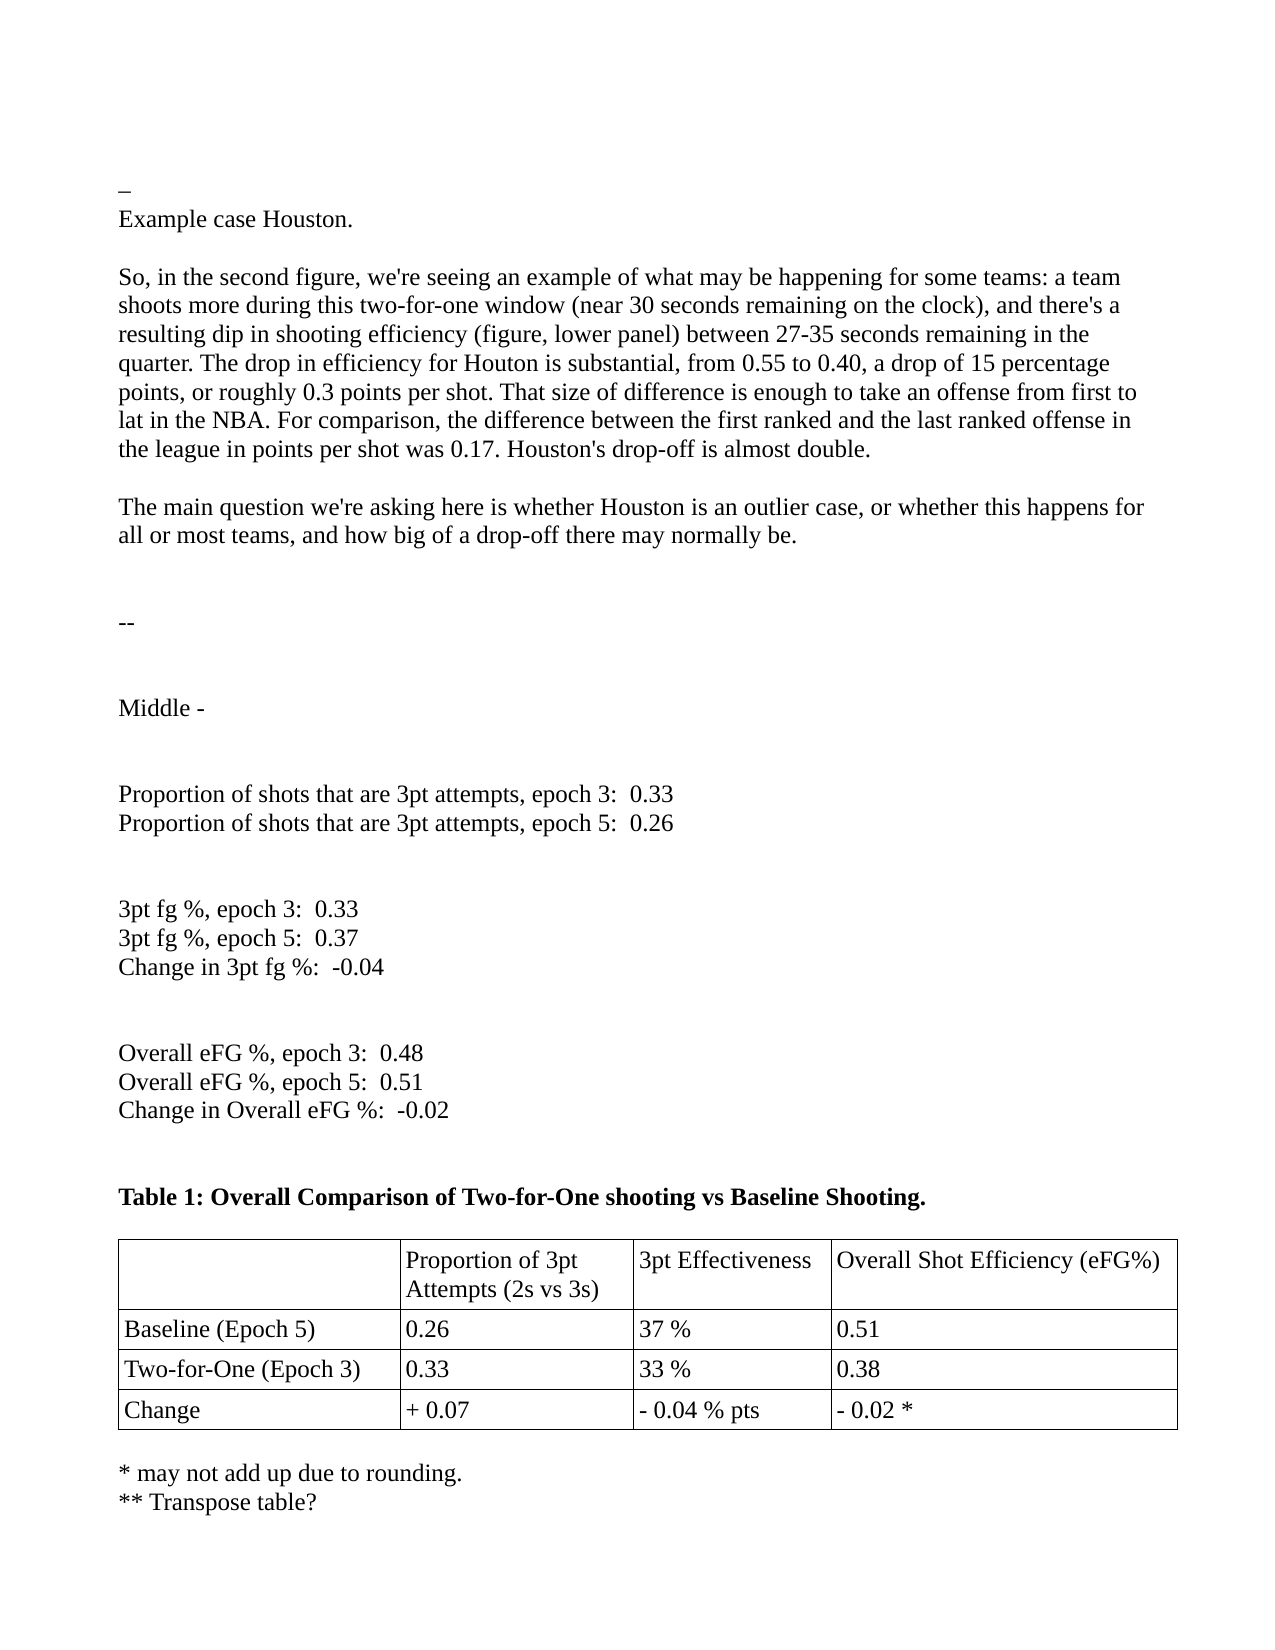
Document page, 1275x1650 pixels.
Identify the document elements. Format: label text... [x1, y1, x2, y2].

text ** Transpose table? [118, 1487, 1157, 1516]
text – [118, 176, 1157, 204]
text Middle - [118, 693, 1157, 722]
text 3pt fg %, epoch 5: 0.37 [118, 923, 1157, 952]
text Table 1: Overall Comparison of Two-for-One shooting vs Baseline Shooting. [118, 1182, 1157, 1211]
text Change in Overall eFG %: -0.02 [118, 1096, 1157, 1124]
text Proportion of shots that are 3pt attempts, epoch 5: 0.26 [118, 808, 1157, 837]
table_cell - 0.04 % pts [634, 1390, 831, 1429]
text Overall eFG %, epoch 5: 0.51 [118, 1067, 1157, 1096]
text Overall eFG %, epoch 3: 0.48 [118, 1038, 1157, 1067]
table_header 3pt Effectiveness [634, 1240, 831, 1308]
table_header Proportion of 3pt Attempts (2s vs 3s) [401, 1240, 633, 1308]
text The main question we're asking here is whether Houston is an outlier case, or whether this happens for all or most teams, and how big of a drop-off there may normally be. [118, 492, 1157, 549]
table_cell + 0.07 [401, 1390, 633, 1429]
table_cell 0.33 [401, 1350, 633, 1389]
table_cell 0.38 [832, 1350, 1177, 1389]
table_cell 37 % [634, 1310, 831, 1349]
table_cell 0.26 [401, 1310, 633, 1349]
text Example case Houston. [118, 204, 1157, 233]
text Change in 3pt fg %: -0.04 [118, 952, 1157, 981]
text 3pt fg %, epoch 3: 0.33 [118, 894, 1157, 923]
text * may not add up due to rounding. [118, 1458, 1157, 1487]
table_cell 33 % [634, 1350, 831, 1389]
text -- [118, 607, 1157, 636]
table_header Overall Shot Efficiency (eFG%) [832, 1240, 1177, 1308]
text So, in the second figure, we're seeing an example of what may be happening for some teams: a team shoots more during this two-for-one window (near 30 seconds remaining on the clock), and there's a resulting dip in shooting efficiency (figure, lower panel) between 27-35 seconds remaining in the quarter. The drop in efficiency for Houton is substantial, from 0.55 to 0.40, a drop of 15 percentage points, or roughly 0.3 points per shot. That size of difference is enough to take an offense from first to lat in the NBA. For comparison, the difference between the first ranked and the last ranked offense in the league in points per shot was 0.17. Houston's drop-off is almost double. [118, 262, 1157, 463]
table_header [119, 1240, 400, 1308]
table_cell Baseline (Epoch 5) [119, 1310, 400, 1349]
table_cell - 0.02 * [832, 1390, 1177, 1429]
table_cell Change [119, 1390, 400, 1429]
text Proportion of shots that are 3pt attempts, epoch 3: 0.33 [118, 779, 1157, 808]
table_cell 0.51 [832, 1310, 1177, 1349]
table_cell Two-for-One (Epoch 3) [119, 1350, 400, 1389]
